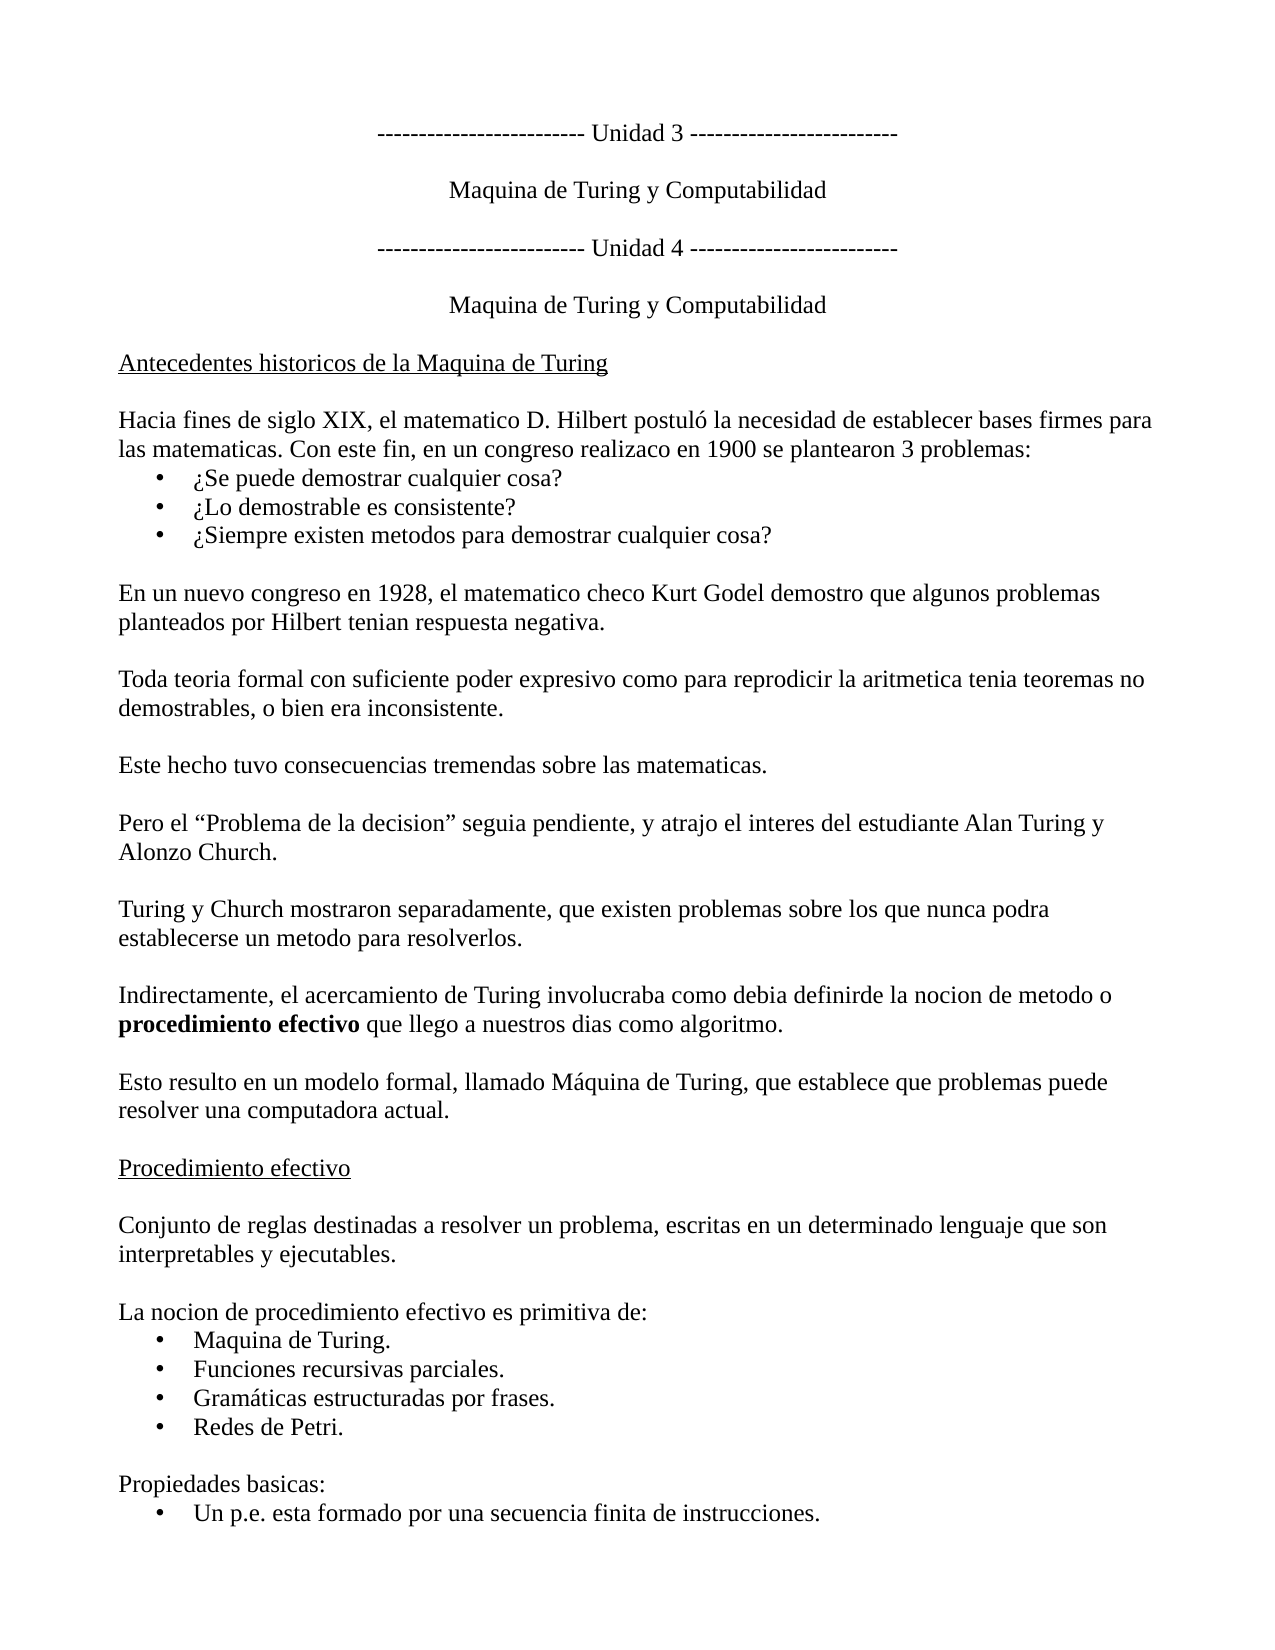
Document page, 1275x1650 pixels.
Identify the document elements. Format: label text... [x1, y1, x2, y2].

list ¿Se puede demostrar cualquier cosa? [156, 463, 1157, 492]
list Un p.e. esta formado por una secuencia finita de instrucciones. [156, 1498, 1157, 1527]
text Pero el “Problema de la decision” seguia pendiente, y atrajo el interes del estudiante Alan Turing y Alonzo Church. [118, 808, 1157, 866]
list ¿Siempre existen metodos para demostrar cualquier cosa? [156, 521, 1157, 549]
text Hacia fines de siglo XIX, el matematico D. Hilbert postuló la necesidad de establecer bases firmes para las matematicas. Con este fin, en un congreso realizaco en 1900 se plantearon 3 problemas: [118, 406, 1157, 463]
list Redes de Petri. [156, 1412, 1157, 1441]
list Gramáticas estructuradas por frases. [156, 1383, 1157, 1412]
text ------------------------- Unidad 4 ------------------------- [118, 233, 1157, 262]
list ¿Lo demostrable es consistente? [156, 492, 1157, 521]
text Turing y Church mostraron separadamente, que existen problemas sobre los que nunca podra establecerse un metodo para resolverlos. [118, 894, 1157, 952]
text ------------------------- Unidad 3 ------------------------- [118, 118, 1157, 147]
text Maquina de Turing y Computabilidad [118, 291, 1157, 319]
text Toda teoria formal con suficiente poder expresivo como para reprodicir la aritmetica tenia teoremas no demostrables, o bien era inconsistente. [118, 664, 1157, 722]
text Este hecho tuvo consecuencias tremendas sobre las matematicas. [118, 751, 1157, 779]
text Conjunto de reglas destinadas a resolver un problema, escritas en un determinado lenguaje que son interpretables y ejecutables. [118, 1211, 1157, 1268]
text Maquina de Turing y Computabilidad [118, 176, 1157, 204]
text La nocion de procedimiento efectivo es primitiva de: [118, 1297, 1157, 1326]
list Funciones recursivas parciales. [156, 1354, 1157, 1383]
list Maquina de Turing. [156, 1326, 1157, 1354]
text Propiedades basicas: [118, 1469, 1157, 1498]
text Esto resulto en un modelo formal, llamado Máquina de Turing, que establece que problemas puede resolver una computadora actual. [118, 1067, 1157, 1124]
text Indirectamente, el acercamiento de Turing involucraba como debia definirde la nocion de metodo o procedimiento efectivo que llego a nuestros dias como algoritmo. [118, 981, 1157, 1038]
text En un nuevo congreso en 1928, el matematico checo Kurt Godel demostro que algunos problemas planteados por Hilbert tenian respuesta negativa. [118, 578, 1157, 636]
text Procedimiento efectivo [118, 1153, 1157, 1182]
text Antecedentes historicos de la Maquina de Turing [118, 348, 1157, 377]
